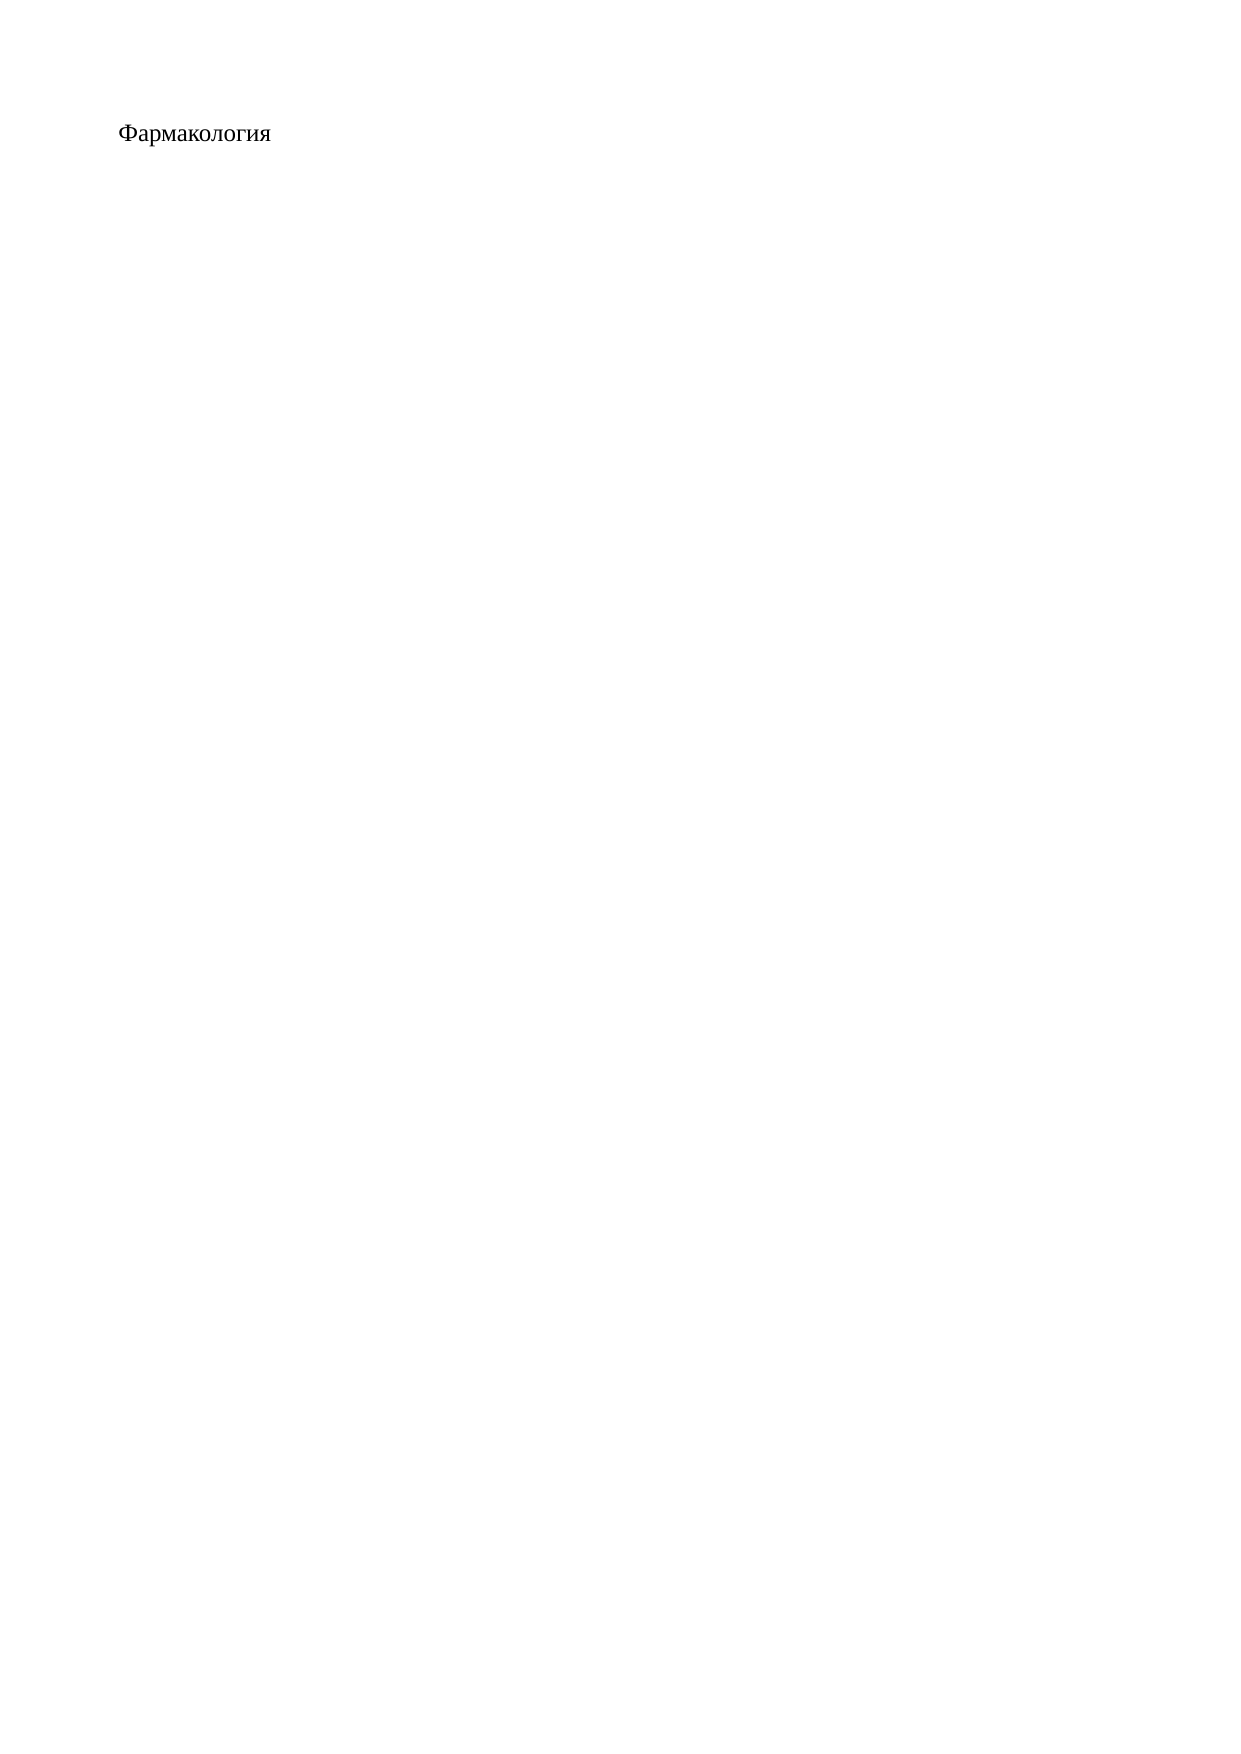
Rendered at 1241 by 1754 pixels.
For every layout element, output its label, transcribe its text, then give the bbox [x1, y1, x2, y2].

text Фармакология [118, 118, 1122, 147]
